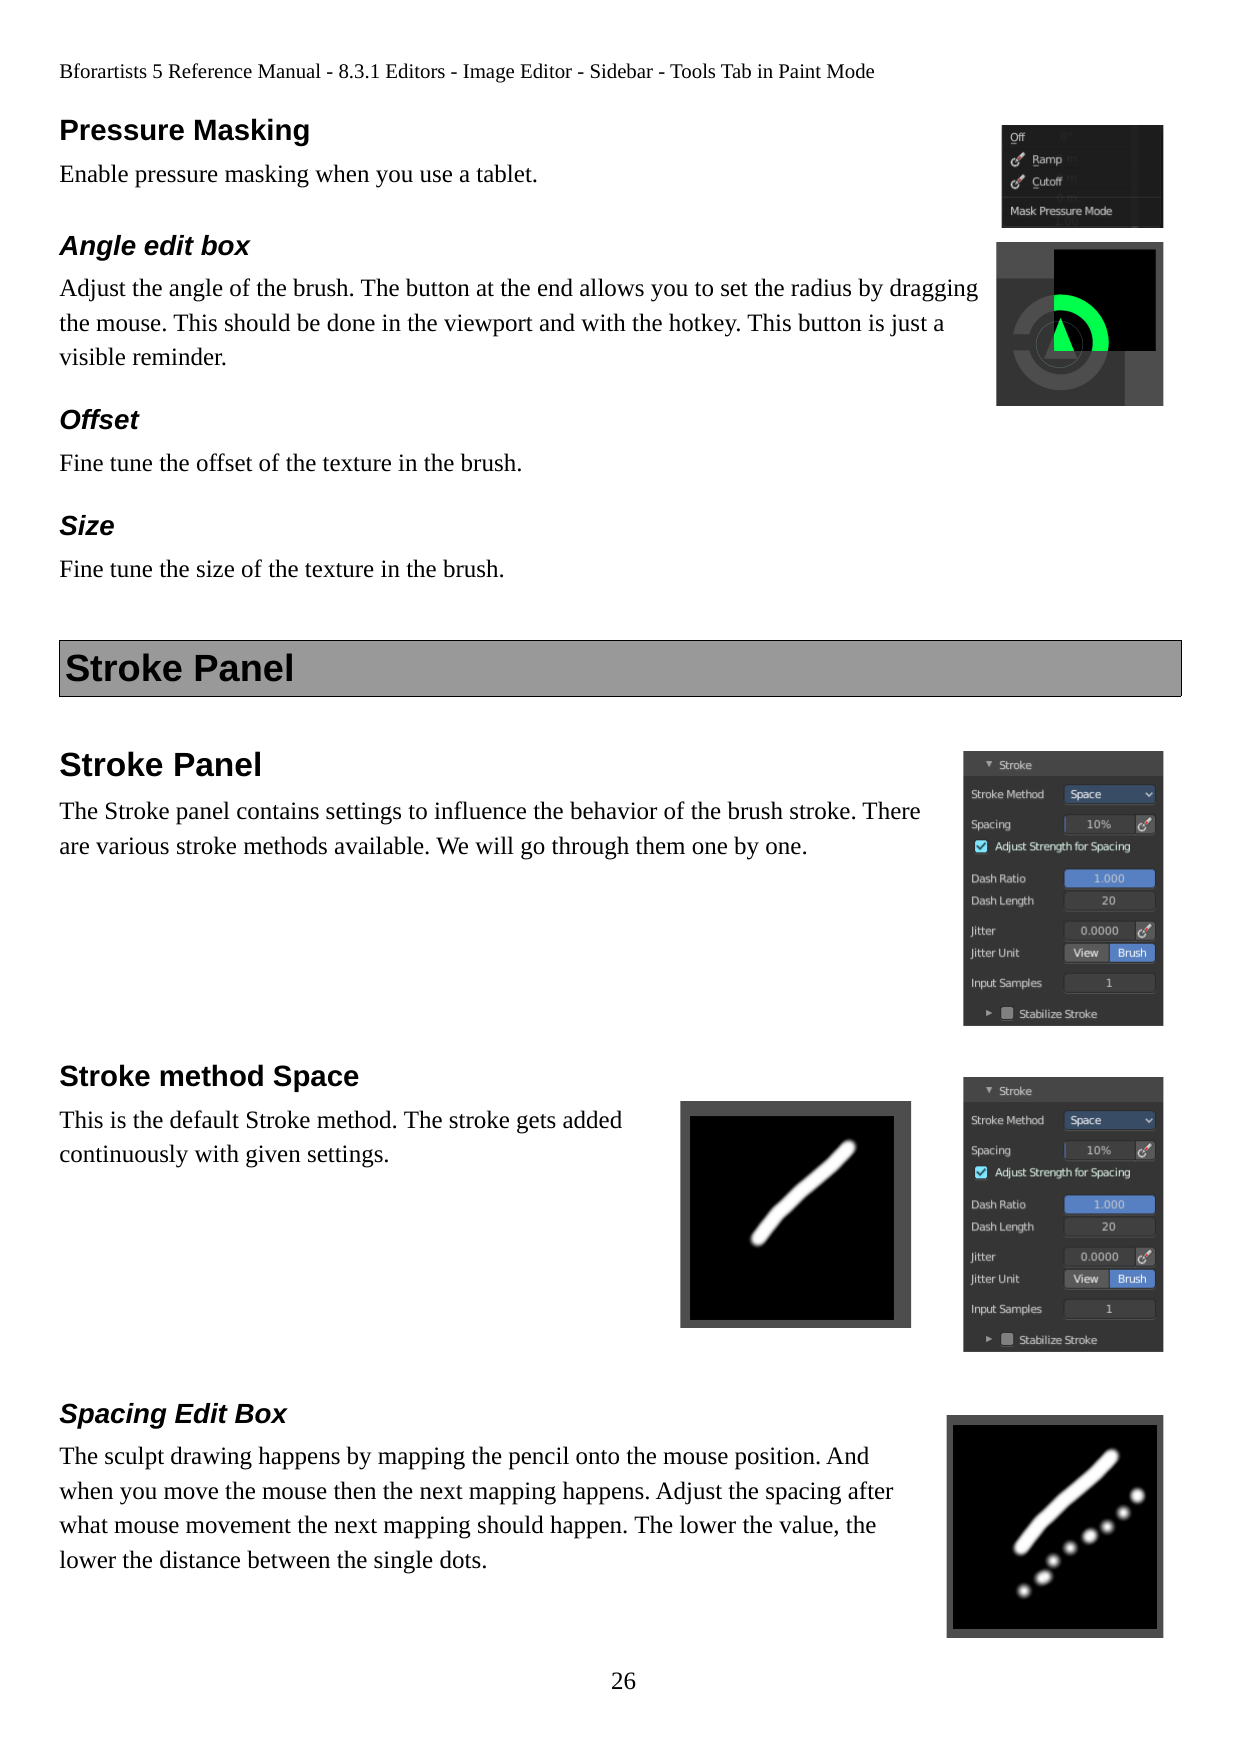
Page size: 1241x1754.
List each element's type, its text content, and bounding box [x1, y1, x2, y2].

subtitle Size [59, 510, 1181, 542]
table_header Stroke Panel [60, 641, 1181, 696]
subtitle Stroke Panel [59, 745, 1181, 784]
subtitle Stroke method Space [59, 1058, 1181, 1092]
picture [996, 242, 1164, 406]
subtitle Offset [59, 404, 1181, 436]
text The Stroke panel contains settings to influence the behavior of the brush stroke. There are various stroke methods available. We will go through them one by one. [59, 796, 963, 859]
text Fine tune the offset of the texture in the brush. [59, 448, 1181, 477]
text Adjust the angle of the brush. The button at the end allows you to set the radius by dragging the mouse. This should be done in the viewport and with the hotkey. This button is just a visible reminder. [59, 273, 996, 371]
text The sculpt drawing happens by mapping the pencil onto the mouse position. And when you move the mouse then the next mapping happens. Adjust the spacing after what mouse movement the next mapping should happen. The lower the value, the lower the distance between the single dots. [59, 1441, 946, 1574]
picture [963, 751, 1164, 1026]
text [912, 1105, 963, 1168]
text Fine tune the size of the texture in the brush. [59, 554, 1181, 583]
picture [1001, 125, 1164, 228]
picture [963, 1077, 1164, 1352]
subtitle Spacing Edit Box [59, 1397, 1181, 1429]
text Enable pressure masking when you use a tablet. [59, 159, 1001, 188]
picture [680, 1101, 912, 1328]
text This is the default Stroke method. The stroke gets added continuously with given settings. [59, 1105, 680, 1168]
subtitle Pressure Masking [59, 113, 1181, 146]
picture [946, 1415, 1164, 1638]
subtitle Angle edit box [59, 229, 1181, 261]
